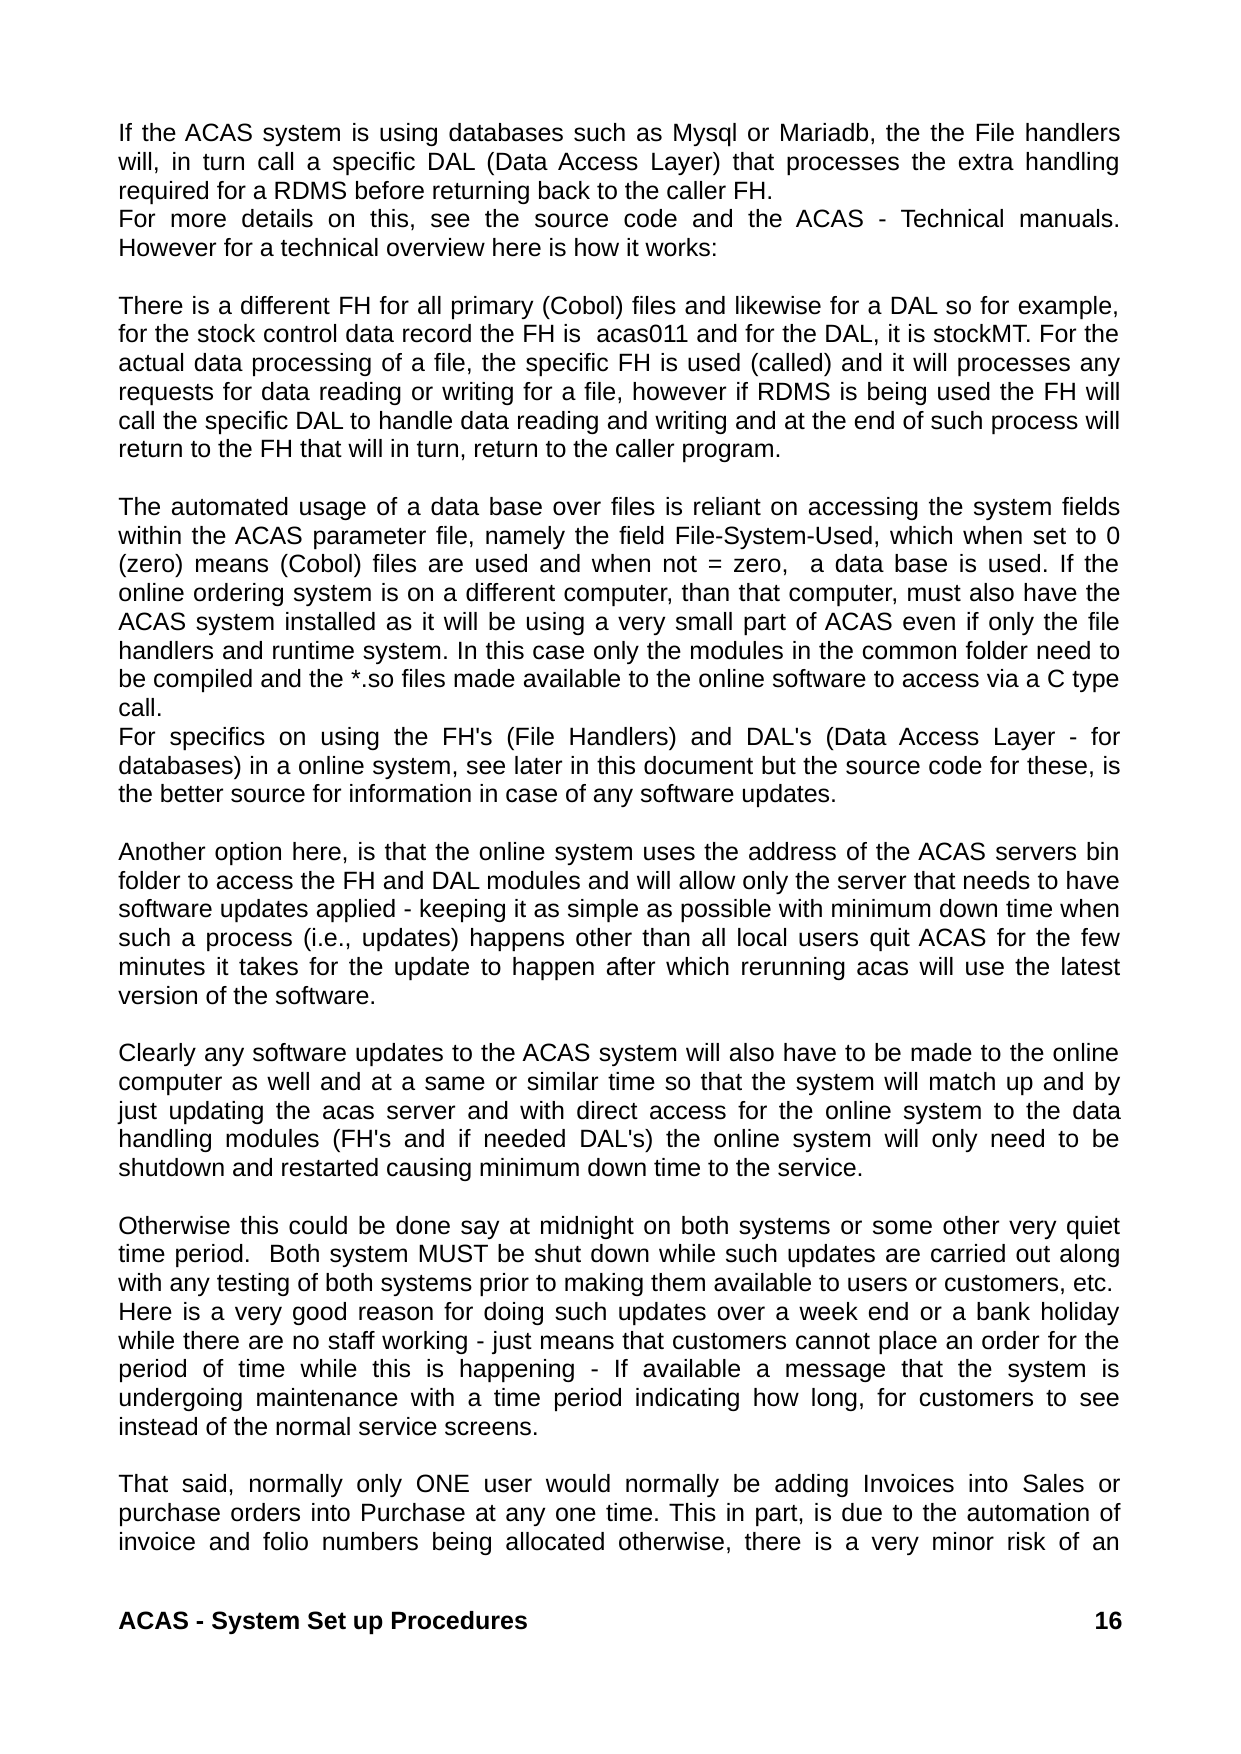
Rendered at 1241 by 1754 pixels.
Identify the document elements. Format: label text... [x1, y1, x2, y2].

text There is a different FH for all primary (Cobol) files and likewise for a DAL so for example, for the stock control data record the FH is acas011 and for the DAL, it is stockMT. For the actual data processing of a file, the specific FH is used (called) and it will processes any requests for data reading or writing for a file, however if RDMS is being used the FH will call the specific DAL to handle data reading and writing and at the end of such process will return to the FH that will in turn, return to the caller program. [118, 291, 1122, 463]
text Otherwise this could be done say at midnight on both systems or some other very quiet time period. Both system MUST be shut down while such updates are carried out along with any testing of both systems prior to making them available to users or customers, etc. [118, 1211, 1122, 1297]
text Another option here, is that the online system uses the address of the ACAS servers bin folder to access the FH and DAL modules and will allow only the server that needs to have software updates applied - keeping it as simple as possible with minimum down time when such a process (i.e., updates) happens other than all local users quit ACAS for the few minutes it takes for the update to happen after which rerunning acas will use the latest version of the software. [118, 837, 1122, 1009]
text If the ACAS system is using databases such as Mysql or Mariadb, the the File handlers will, in turn call a specific DAL (Data Access Layer) that processes the extra handling required for a RDMS before returning back to the caller FH. [118, 118, 1122, 204]
text The automated usage of a data base over files is reliant on accessing the system fields within the ACAS parameter file, namely the field File-System-Used, which when set to 0 (zero) means (Cobol) files are used and when not = zero, a data base is used. If the online ordering system is on a different computer, than that computer, must also have the ACAS system installed as it will be using a very small part of ACAS even if only the file handlers and runtime system. In this case only the modules in the common folder need to be compiled and the *.so files made available to the online software to access via a C type call. [118, 492, 1122, 722]
text Clearly any software updates to the ACAS system will also have to be made to the online computer as well and at a same or similar time so that the system will match up and by just updating the acas server and with direct access for the online system to the data handling modules (FH's and if needed DAL's) the online system will only need to be shutdown and restarted causing minimum down time to the service. [118, 1038, 1122, 1182]
text That said, normally only ONE user would normally be adding Invoices into Sales or purchase orders into Purchase at any one time. This in part, is due to the automation of invoice and folio numbers being allocated otherwise, there is a very minor risk of an [118, 1469, 1122, 1556]
text Here is a very good reason for doing such updates over a week end or a bank holiday while there are no staff working - just means that customers cannot place an order for the period of time while this is happening - If available a message that the system is undergoing maintenance with a time period indicating how long, for customers to see instead of the normal service screens. [118, 1297, 1122, 1441]
text For specifics on using the FH's (File Handlers) and DAL's (Data Access Layer - for databases) in a online system, see later in this document but the source code for these, is the better source for information in case of any software updates. [118, 722, 1122, 808]
text For more details on this, see the source code and the ACAS - Technical manuals. However for a technical overview here is how it works: [118, 204, 1122, 262]
